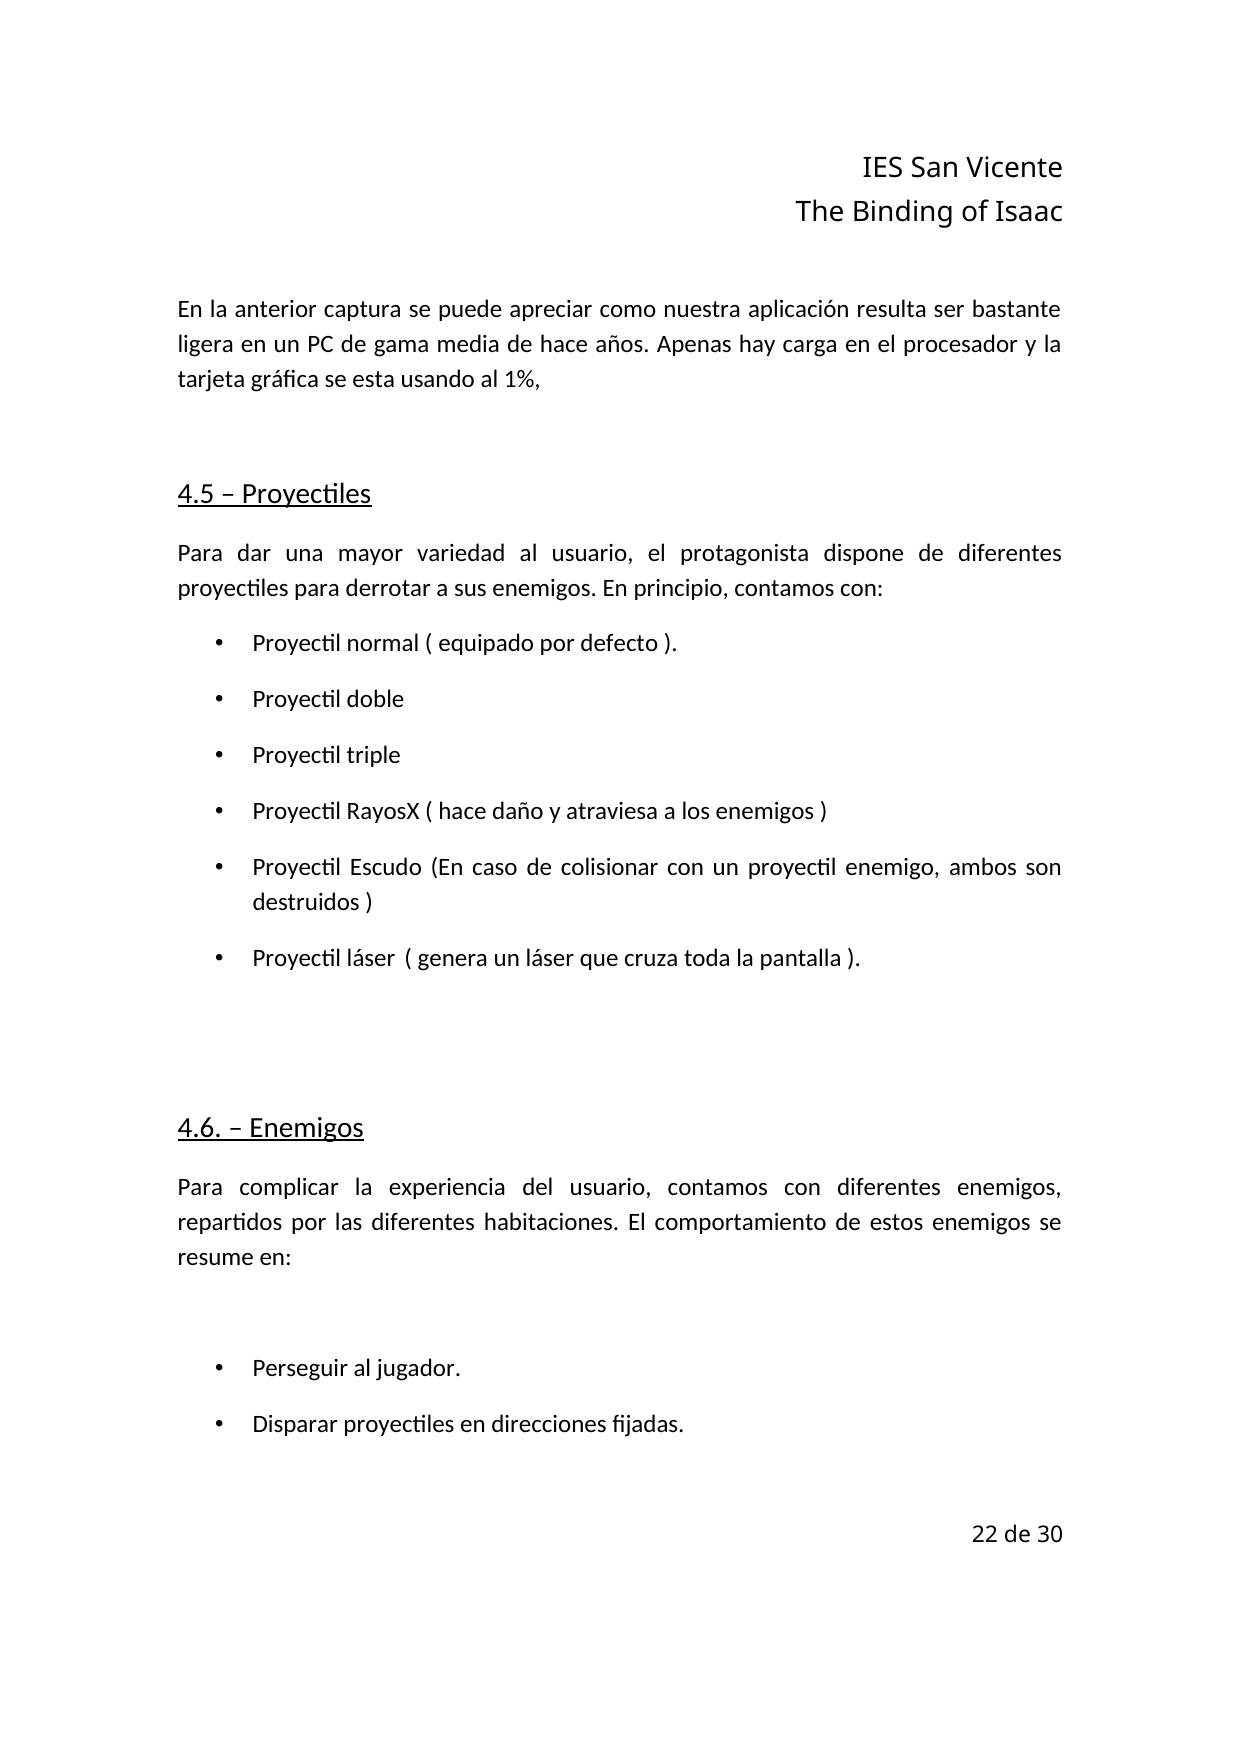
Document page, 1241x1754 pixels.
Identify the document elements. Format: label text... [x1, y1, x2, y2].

list Proyectil doble [215, 683, 1063, 714]
text Para complicar la experiencia del usuario, contamos con diferentes enemigos, repartidos por las diferentes habitaciones. El comportamiento de estos enemigos se resume en: [177, 1171, 1063, 1271]
list Proyectil RayosX ( hace daño y atraviesa a los enemigos ) [215, 795, 1063, 826]
list Proyectil normal ( equipado por defecto ). [215, 627, 1063, 658]
text Para dar una mayor variedad al usuario, el protagonista dispone de diferentes proyectiles para derrotar a sus enemigos. En principio, contamos con: [177, 537, 1063, 602]
list Disparar proyectiles en direcciones fijadas. [215, 1408, 1063, 1439]
list Proyectil triple [215, 739, 1063, 770]
list Proyectil Escudo (En caso de colisionar con un proyectil enemigo, ambos son destruidos ) [215, 851, 1063, 916]
text 4.5 – Proyectiles [177, 475, 1063, 511]
text 4.6. – Enemigos [177, 1109, 1063, 1145]
list Perseguir al jugador. [215, 1353, 1063, 1383]
text En la anterior captura se puede apreciar como nuestra aplicación resulta ser bastante ligera en un PC de gama media de hace años. Apenas hay carga en el procesador y la tarjeta gráfica se esta usando al 1%, [177, 293, 1063, 394]
list Proyectil láser ( genera un láser que cruza toda la pantalla ). [215, 942, 1063, 972]
